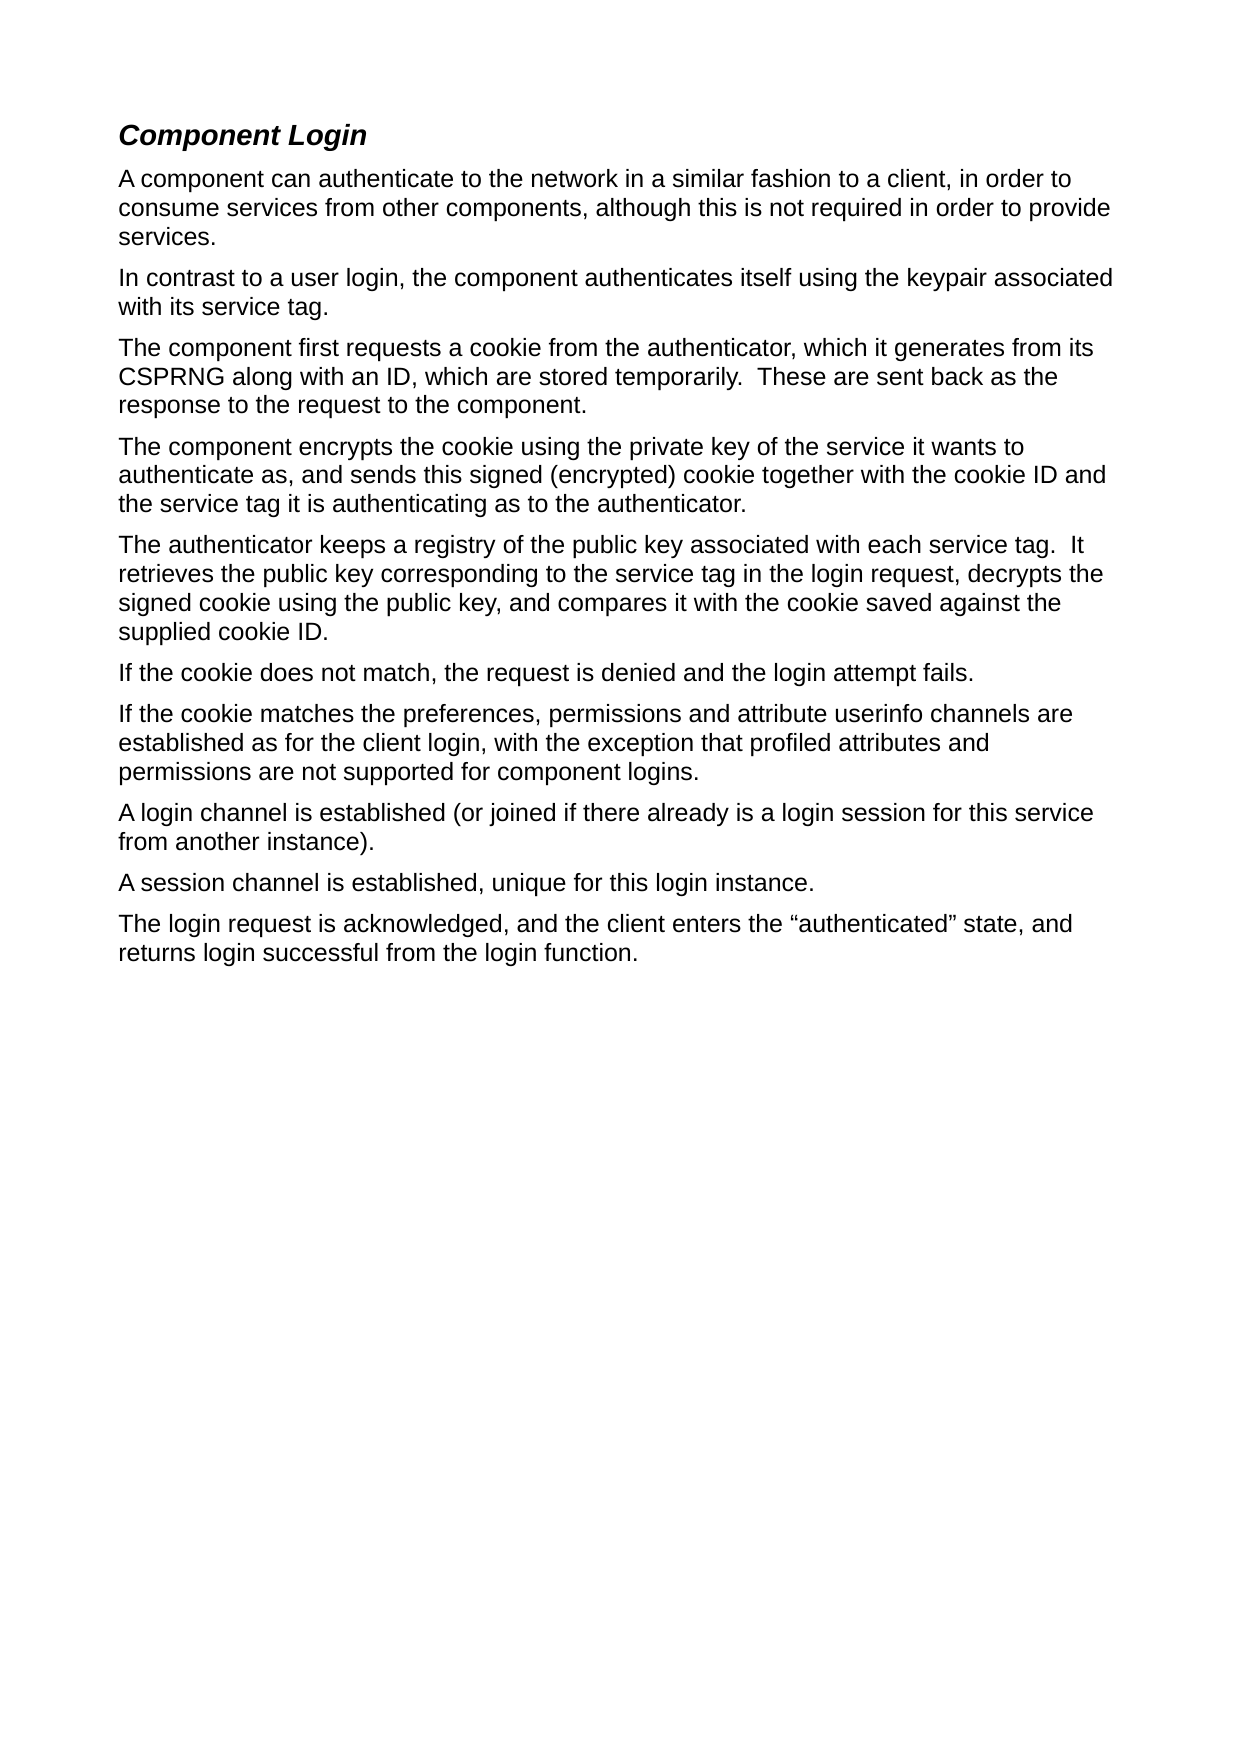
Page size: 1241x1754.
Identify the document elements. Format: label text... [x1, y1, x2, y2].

text If the cookie does not match, the request is denied and the login attempt fails. [118, 658, 1122, 687]
subtitle Component Login [118, 118, 1122, 152]
text If the cookie matches the preferences, permissions and attribute userinfo channels are established as for the client login, with the exception that profiled attributes and permissions are not supported for component logins. [118, 699, 1122, 785]
text The component first requests a cookie from the authenticator, which it generates from its CSPRNG along with an ID, which are stored temporarily. These are sent back as the response to the request to the component. [118, 333, 1122, 419]
text The authenticator keeps a registry of the public key associated with each service tag. It retrieves the public key corresponding to the service tag in the login request, decrypts the signed cookie using the public key, and compares it with the cookie saved against the supplied cookie ID. [118, 530, 1122, 645]
text A session channel is established, unique for this login instance. [118, 868, 1122, 897]
text A component can authenticate to the network in a similar fashion to a client, in order to consume services from other components, although this is not required in order to provide services. [118, 164, 1122, 250]
text A login channel is established (or joined if there already is a login session for this service from another instance). [118, 798, 1122, 855]
text The component encrypts the cookie using the private key of the service it wants to authenticate as, and sends this signed (encrypted) cookie together with the cookie ID and the service tag it is authenticating as to the authenticator. [118, 432, 1122, 518]
text The login request is acknowledged, and the client enters the “authenticated” state, and returns login successful from the login function. [118, 909, 1122, 967]
text In contrast to a user login, the component authenticates itself using the keypair associated with its service tag. [118, 263, 1122, 320]
